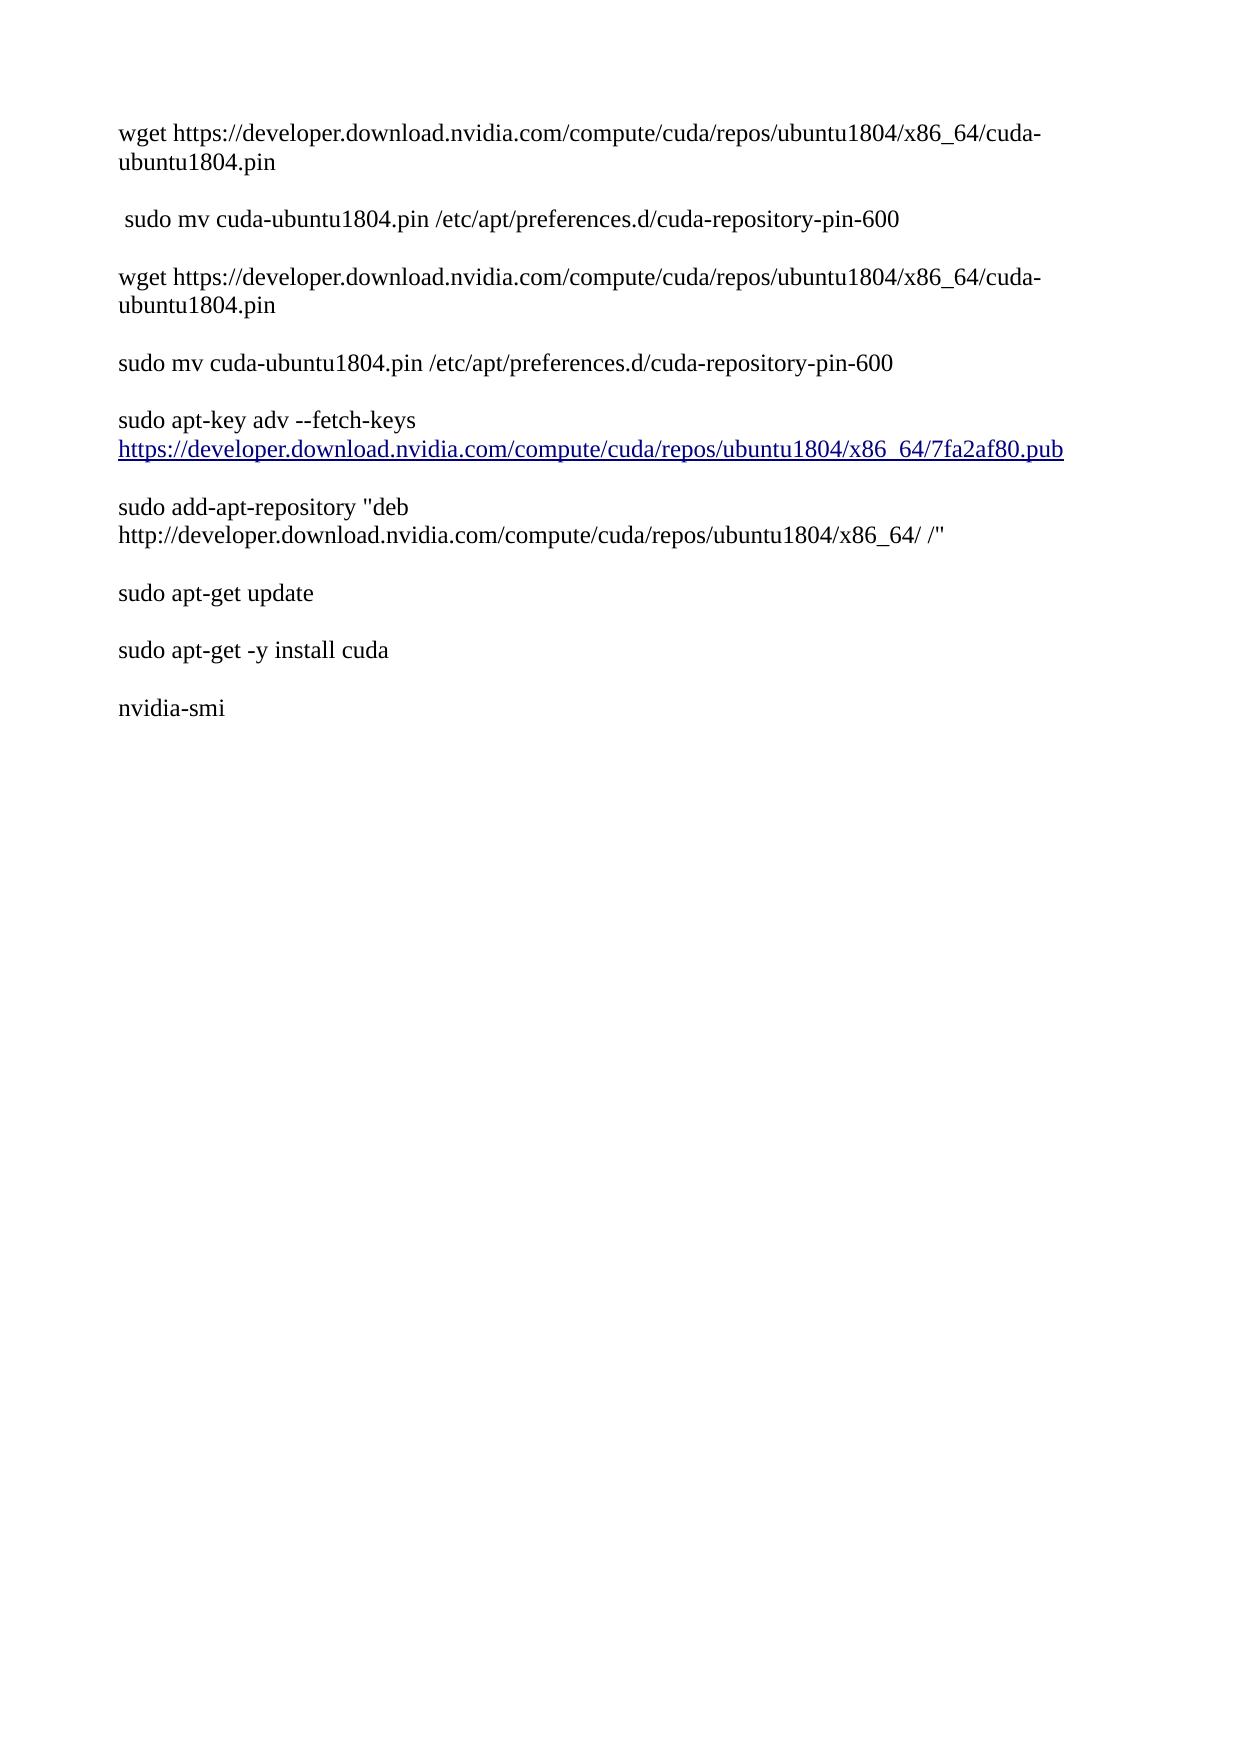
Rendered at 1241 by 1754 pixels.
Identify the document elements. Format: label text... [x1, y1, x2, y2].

text sudo apt-key adv --fetch-keys https://developer.download.nvidia.com/compute/cuda/repos/ubuntu1804/x86_64/7fa2af80.pub [118, 406, 1122, 463]
text sudo apt-get -y install cuda [118, 636, 1122, 664]
text sudo add-apt-repository "deb http://developer.download.nvidia.com/compute/cuda/repos/ubuntu1804/x86_64/ /" [118, 492, 1122, 549]
text sudo mv cuda-ubuntu1804.pin /etc/apt/preferences.d/cuda-repository-pin-600 [118, 348, 1122, 377]
text wget https://developer.download.nvidia.com/compute/cuda/repos/ubuntu1804/x86_64/cuda-ubuntu1804.pin [118, 118, 1122, 176]
text sudo apt-get update [118, 578, 1122, 607]
text sudo mv cuda-ubuntu1804.pin /etc/apt/preferences.d/cuda-repository-pin-600 [118, 204, 1122, 233]
text nvidia-smi [118, 693, 1122, 722]
text wget https://developer.download.nvidia.com/compute/cuda/repos/ubuntu1804/x86_64/cuda-ubuntu1804.pin [118, 262, 1122, 319]
